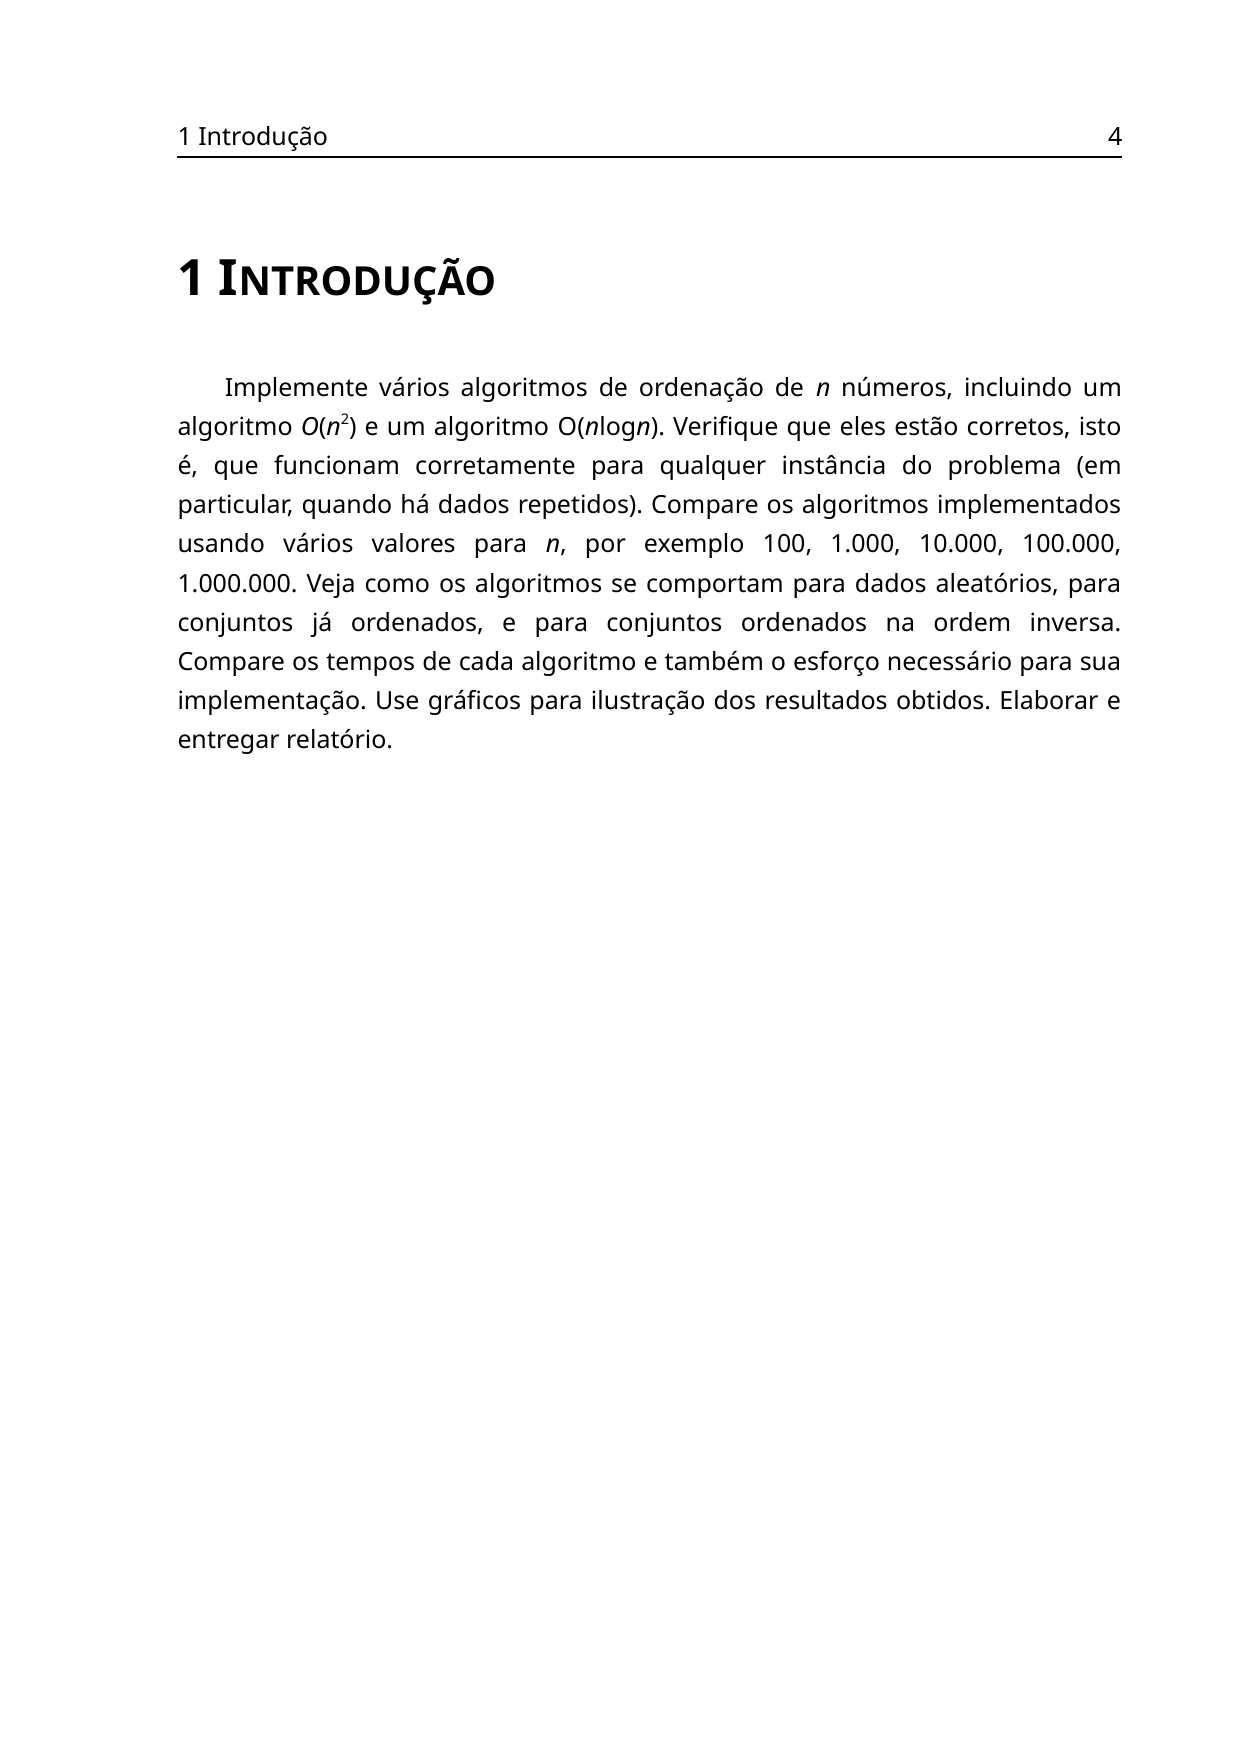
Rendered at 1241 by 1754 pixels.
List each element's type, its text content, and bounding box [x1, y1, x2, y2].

text Implemente vários algoritmos de ordenação de n números, incluindo um algoritmo O(n2) e um algoritmo O(nlogn). Verifique que eles estão corretos, isto é, que funcionam corretamente para qualquer instância do problema (em particular, quando há dados repetidos). Compare os algoritmos implementados usando vários valores para n, por exemplo 100, 1.000, 10.000, 100.000, 1.000.000. Veja como os algoritmos se comportam para dados aleatórios, para conjuntos já ordenados, e para conjuntos ordenados na ordem inversa. Compare os tempos de cada algoritmo e também o esforço necessário para sua implementação. Use gráficos para ilustração dos resultados obtidos. Elaborar e entregar relatório. [177, 369, 1122, 756]
subtitle Introdução [177, 242, 1122, 310]
